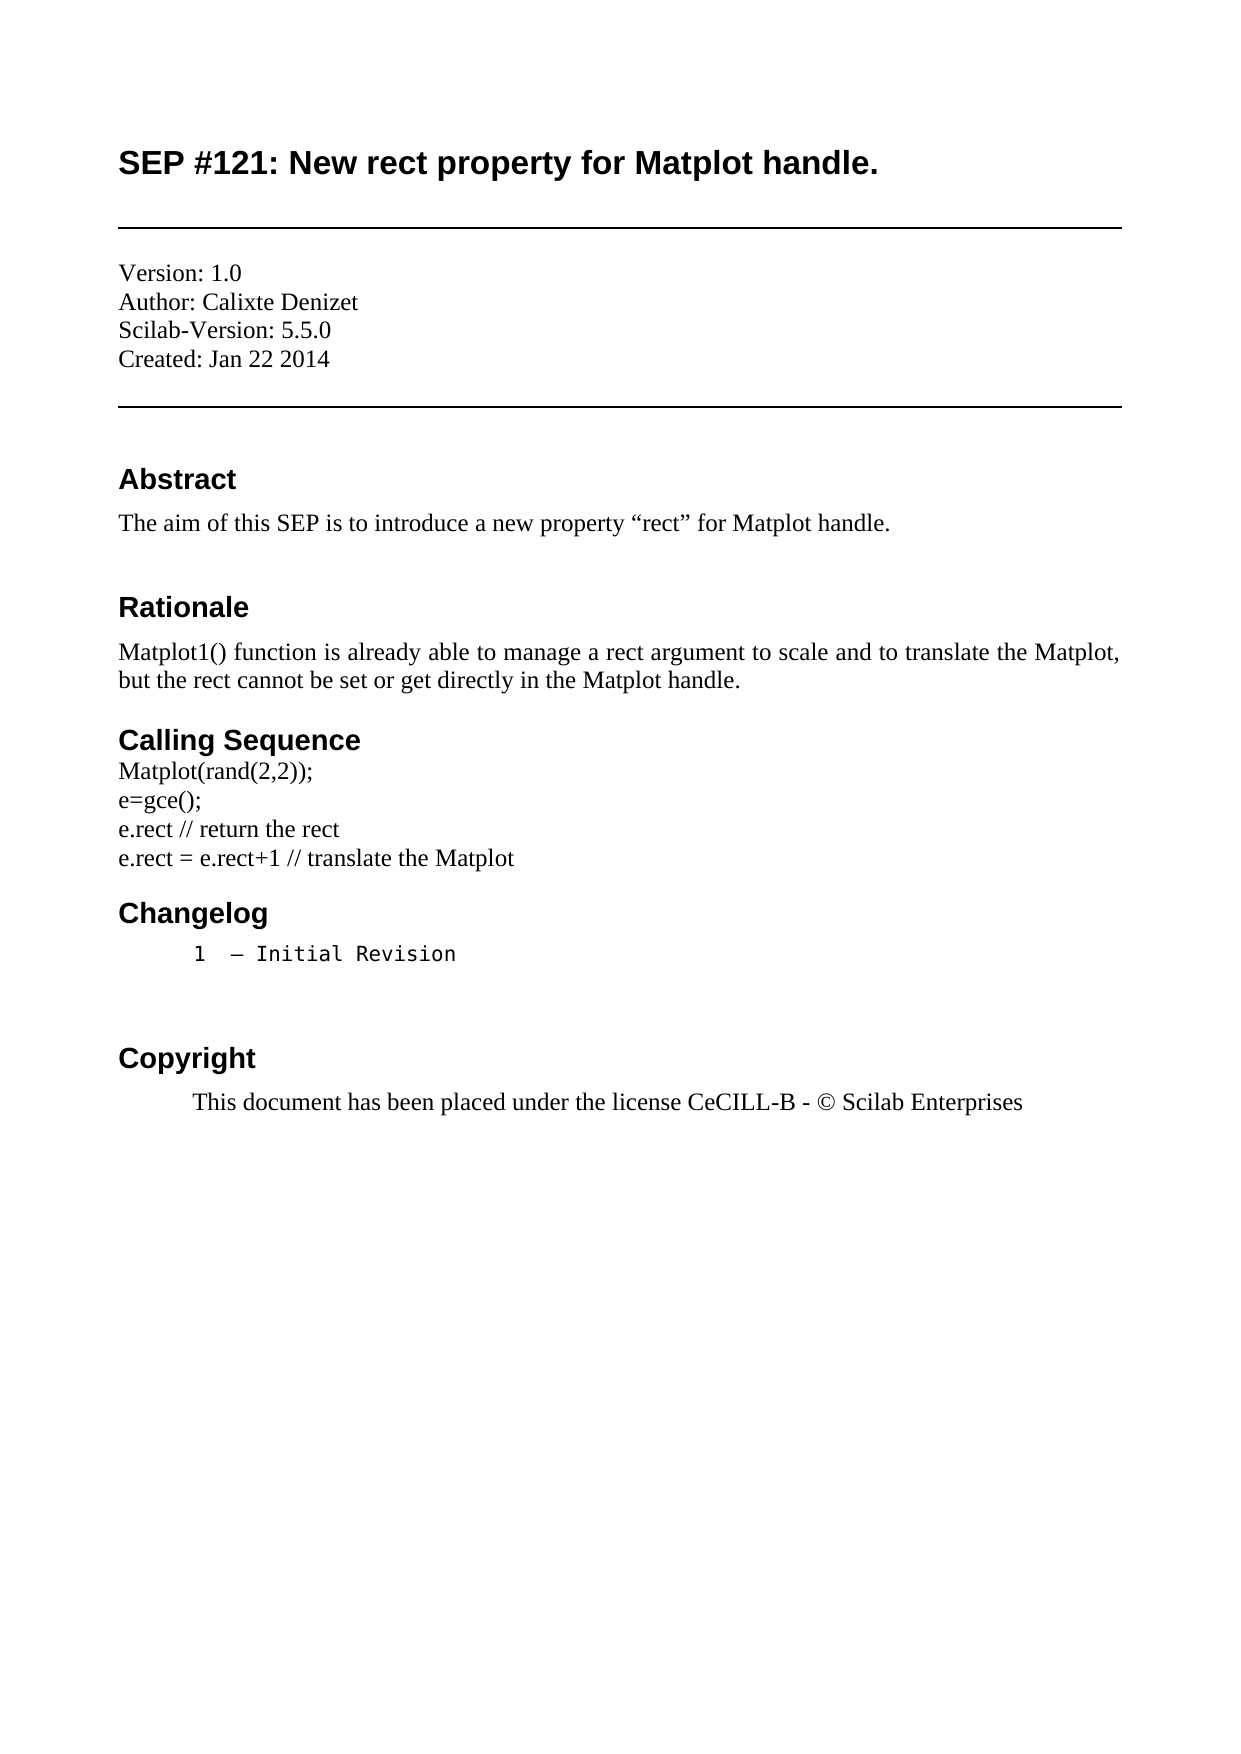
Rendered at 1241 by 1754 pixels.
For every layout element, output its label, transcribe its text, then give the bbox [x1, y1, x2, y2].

subtitle Changelog [118, 896, 1122, 930]
subtitle SEP #121: New rect property for Matplot handle. [118, 143, 1122, 182]
text Matplot(rand(2,2)); [118, 756, 1122, 785]
list – Initial Revision [193, 942, 1122, 967]
text e=gce(); [118, 785, 1122, 814]
text Scilab-Version: 5.5.0 [118, 316, 1122, 344]
text Author: Calixte Denizet [118, 287, 1122, 316]
text Matplot1() function is already able to manage a rect argument to scale and to translate the Matplot, but the rect cannot be set or get directly in the Matplot handle. [118, 637, 1122, 694]
subtitle Rationale [118, 591, 1122, 624]
text This document has been placed under the license CeCILL-B - © Scilab Enterprises [118, 1087, 1122, 1116]
text The aim of this SEP is to introduce a new property “rect” for Matplot handle. [118, 508, 1122, 537]
text Created: Jan 22 2014 [118, 344, 1122, 373]
subtitle Abstract [118, 462, 1122, 496]
text Calling Sequence [118, 723, 1122, 756]
text e.rect = e.rect+1 // translate the Matplot [118, 843, 1122, 871]
text e.rect // return the rect [118, 814, 1122, 843]
subtitle Copyright [118, 1041, 1122, 1074]
text Version: 1.0 [118, 258, 1122, 287]
